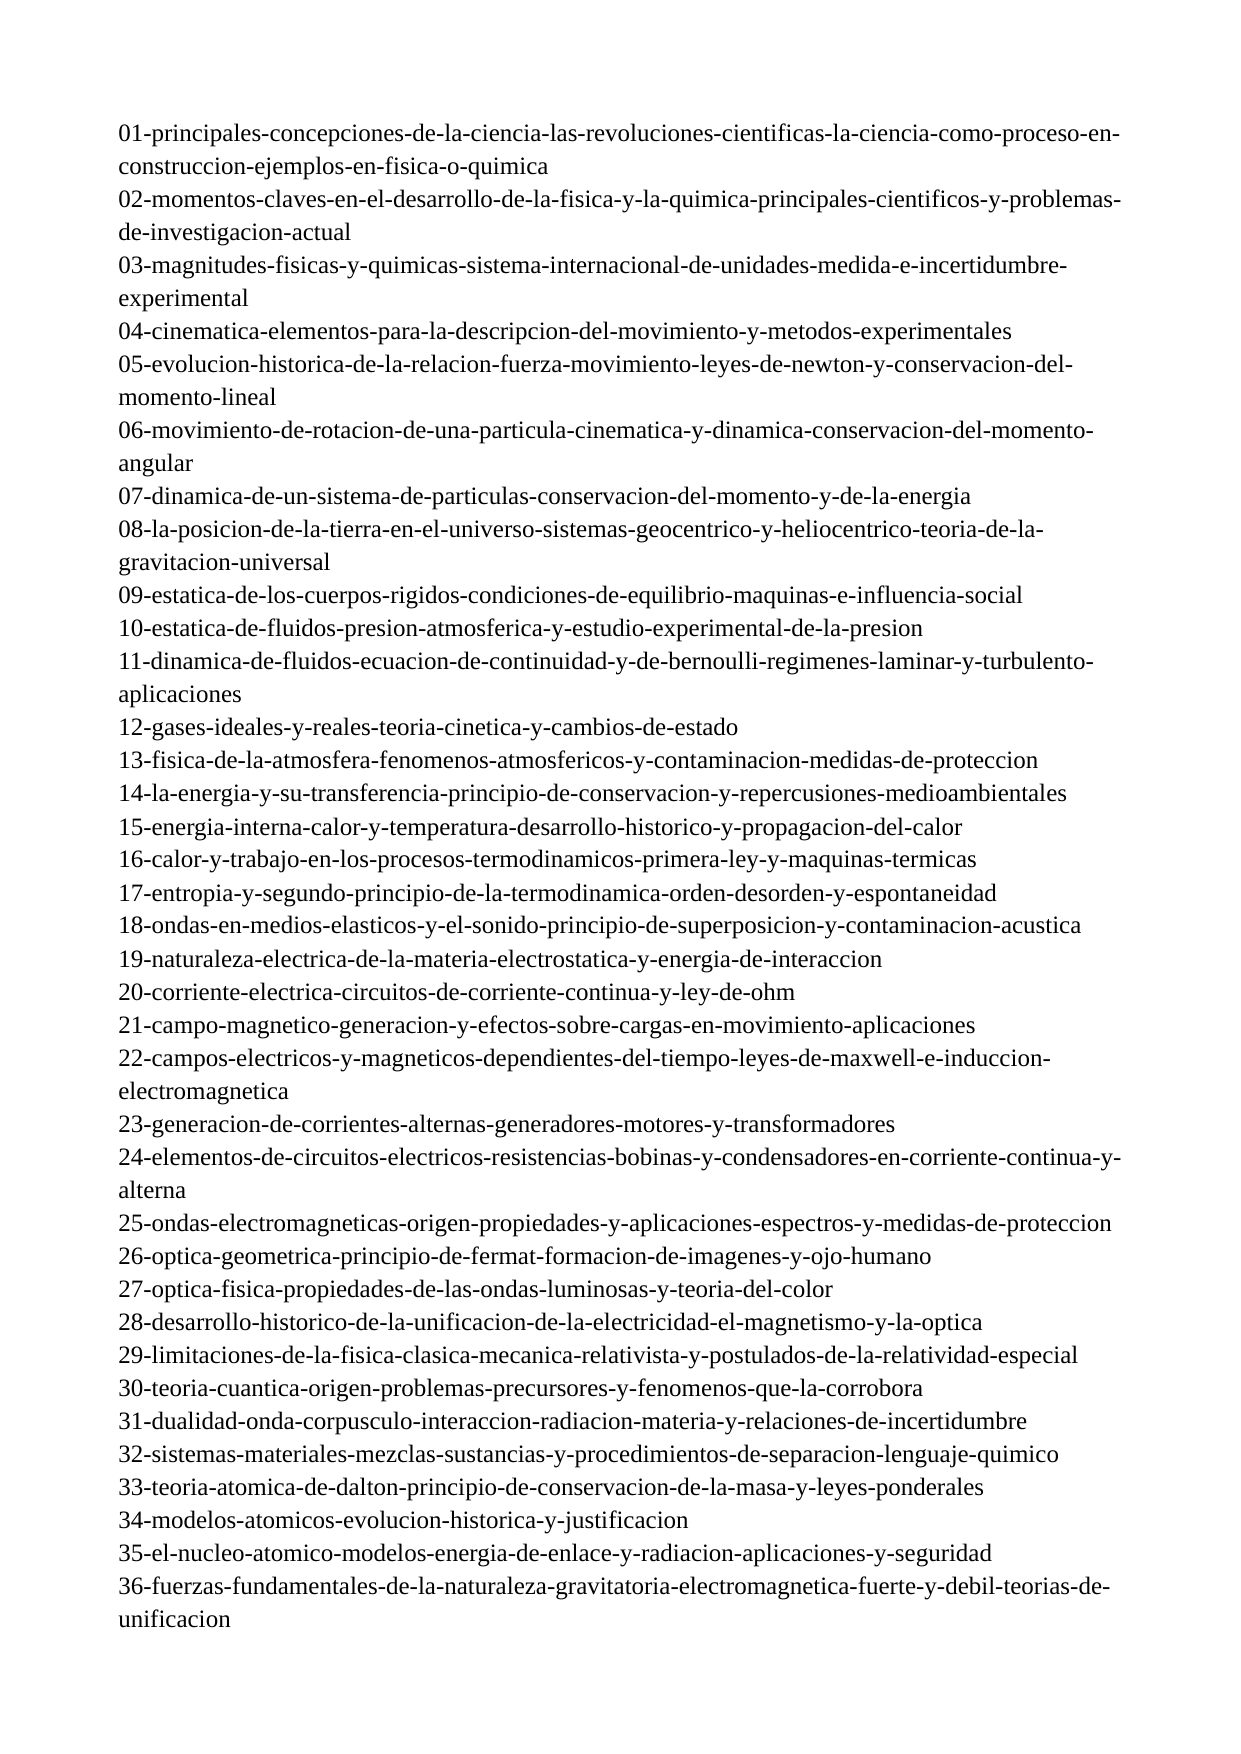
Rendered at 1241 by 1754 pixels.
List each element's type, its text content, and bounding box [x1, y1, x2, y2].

text 01-principales-concepciones-de-la-ciencia-las-revoluciones-cientificas-la-ciencia-como-proceso-en-construccion-ejemplos-en-fisica-o-quimica 02-momentos-claves-en-el-desarrollo-de-la-fisica-y-la-quimica-principales-cientificos-y-problemas-de-investigacion-actual 03-magnitudes-fisicas-y-quimicas-sistema-internacional-de-unidades-medida-e-incertidumbre-experimental 04-cinematica-elementos-para-la-descripcion-del-movimiento-y-metodos-experimentales 05-evolucion-historica-de-la-relacion-fuerza-movimiento-leyes-de-newton-y-conservacion-del-momento-lineal 06-movimiento-de-rotacion-de-una-particula-cinematica-y-dinamica-conservacion-del-momento-angular 07-dinamica-de-un-sistema-de-particulas-conservacion-del-momento-y-de-la-energia 08-la-posicion-de-la-tierra-en-el-universo-sistemas-geocentrico-y-heliocentrico-teoria-de-la-gravitacion-universal 09-estatica-de-los-cuerpos-rigidos-condiciones-de-equilibrio-maquinas-e-influencia-social 10-estatica-de-fluidos-presion-atmosferica-y-estudio-experimental-de-la-presion 11-dinamica-de-fluidos-ecuacion-de-continuidad-y-de-bernoulli-regimenes-laminar-y-turbulento-aplicaciones 12-gases-ideales-y-reales-teoria-cinetica-y-cambios-de-estado 13-fisica-de-la-atmosfera-fenomenos-atmosfericos-y-contaminacion-medidas-de-proteccion 14-la-energia-y-su-transferencia-principio-de-conservacion-y-repercusiones-medioambientales 15-energia-interna-calor-y-temperatura-desarrollo-historico-y-propagacion-del-calor 16-calor-y-trabajo-en-los-procesos-termodinamicos-primera-ley-y-maquinas-termicas 17-entropia-y-segundo-principio-de-la-termodinamica-orden-desorden-y-espontaneidad 18-ondas-en-medios-elasticos-y-el-sonido-principio-de-superposicion-y-contaminacion-acustica 19-naturaleza-electrica-de-la-materia-electrostatica-y-energia-de-interaccion 20-corriente-electrica-circuitos-de-corriente-continua-y-ley-de-ohm 21-campo-magnetico-generacion-y-efectos-sobre-cargas-en-movimiento-aplicaciones 22-campos-electricos-y-magneticos-dependientes-del-tiempo-leyes-de-maxwell-e-induccion-electromagnetica 23-generacion-de-corrientes-alternas-generadores-motores-y-transformadores 24-elementos-de-circuitos-electricos-resistencias-bobinas-y-condensadores-en-corriente-continua-y-alterna 25-ondas-electromagneticas-origen-propiedades-y-aplicaciones-espectros-y-medidas-de-proteccion 26-optica-geometrica-principio-de-fermat-formacion-de-imagenes-y-ojo-humano 27-optica-fisica-propiedades-de-las-ondas-luminosas-y-teoria-del-color 28-desarrollo-historico-de-la-unificacion-de-la-electricidad-el-magnetismo-y-la-optica 29-limitaciones-de-la-fisica-clasica-mecanica-relativista-y-postulados-de-la-relatividad-especial 30-teoria-cuantica-origen-problemas-precursores-y-fenomenos-que-la-corrobora 31-dualidad-onda-corpusculo-interaccion-radiacion-materia-y-relaciones-de-incertidumbre 32-sistemas-materiales-mezclas-sustancias-y-procedimientos-de-separacion-lenguaje-quimico 33-teoria-atomica-de-dalton-principio-de-conservacion-de-la-masa-y-leyes-ponderales 34-modelos-atomicos-evolucion-historica-y-justificacion 35-el-nucleo-atomico-modelos-energia-de-enlace-y-radiacion-aplicaciones-y-seguridad 36-fuerzas-fundamentales-de-la-naturaleza-gravitatoria-electromagnetica-fuerte-y-debil-teorias-de-unificacion [118, 118, 1122, 1633]
